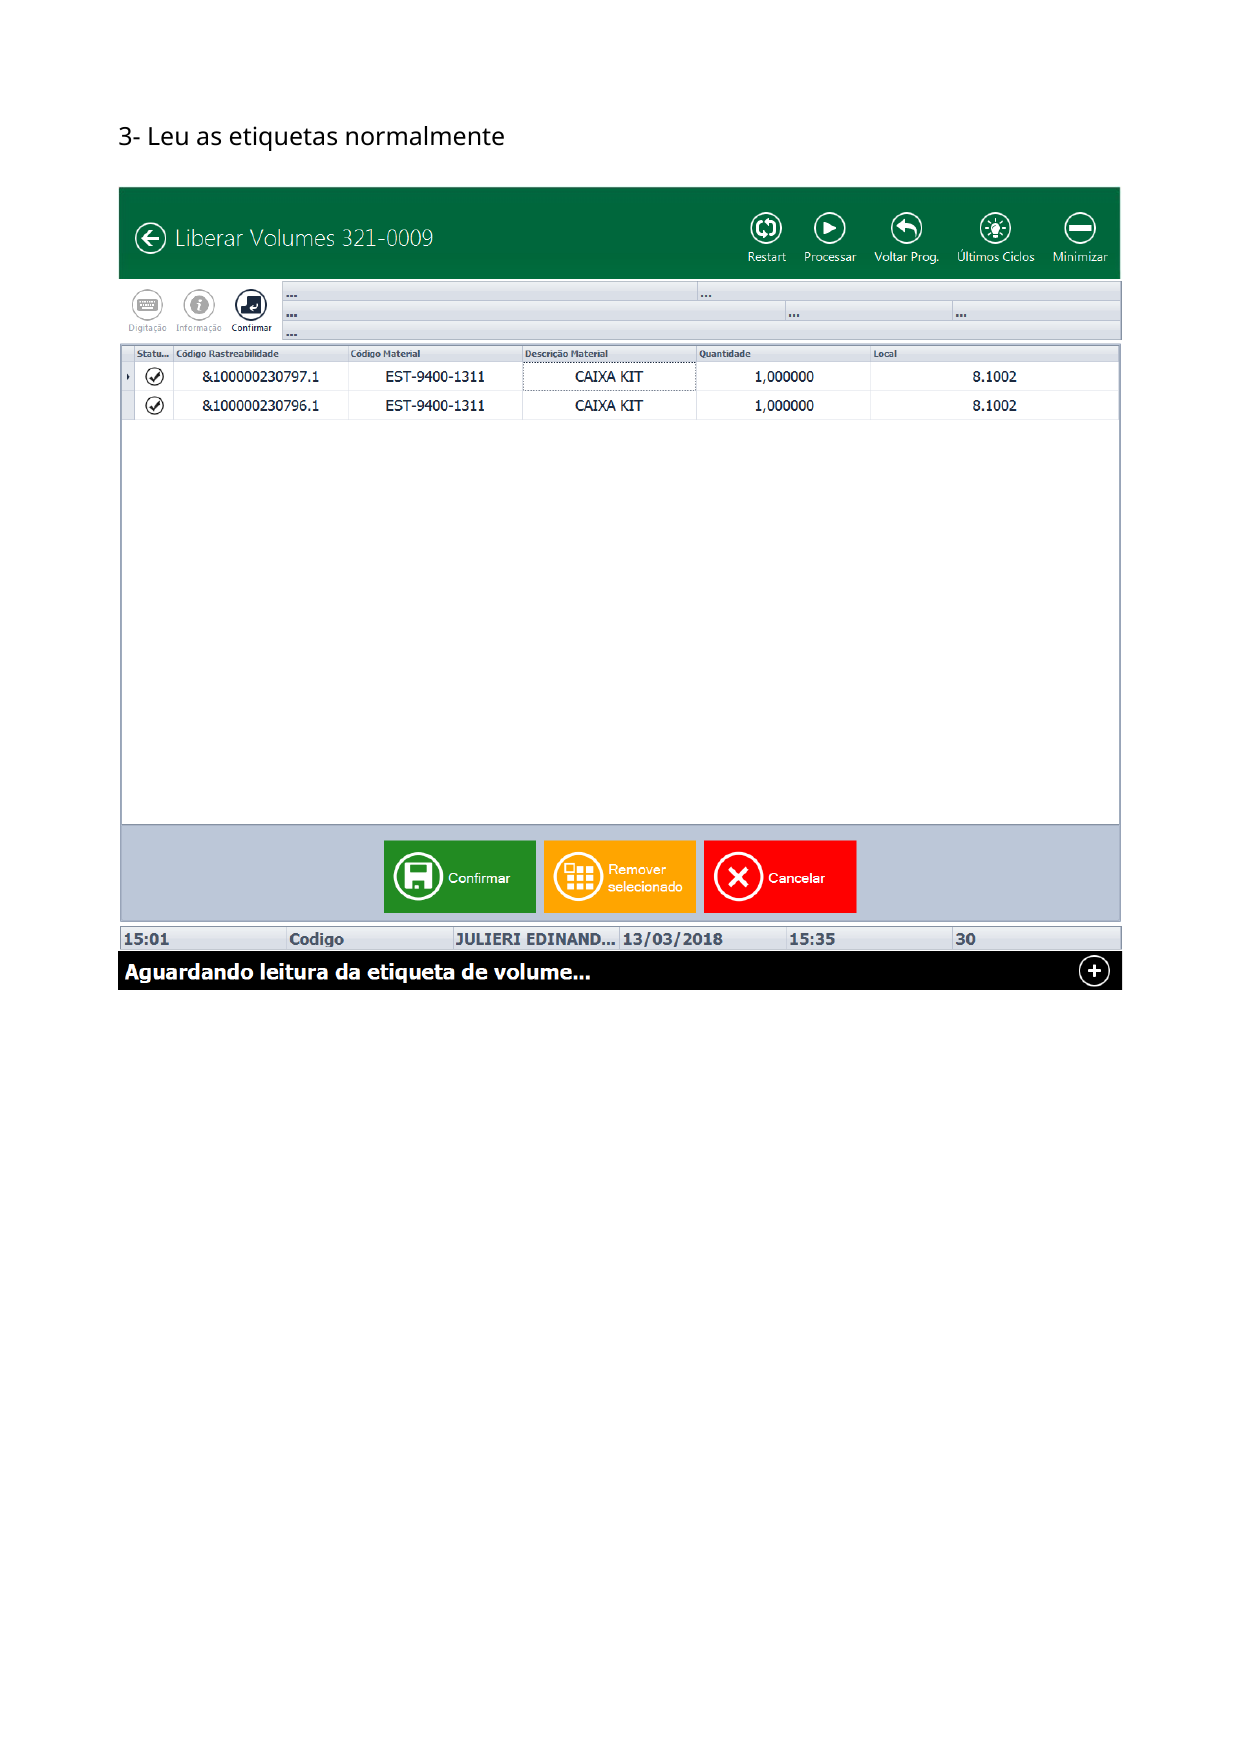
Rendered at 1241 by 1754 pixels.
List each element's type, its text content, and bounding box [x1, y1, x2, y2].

text 3- Leu as etiquetas normalmente [118, 118, 1122, 152]
picture [118, 186, 1123, 990]
